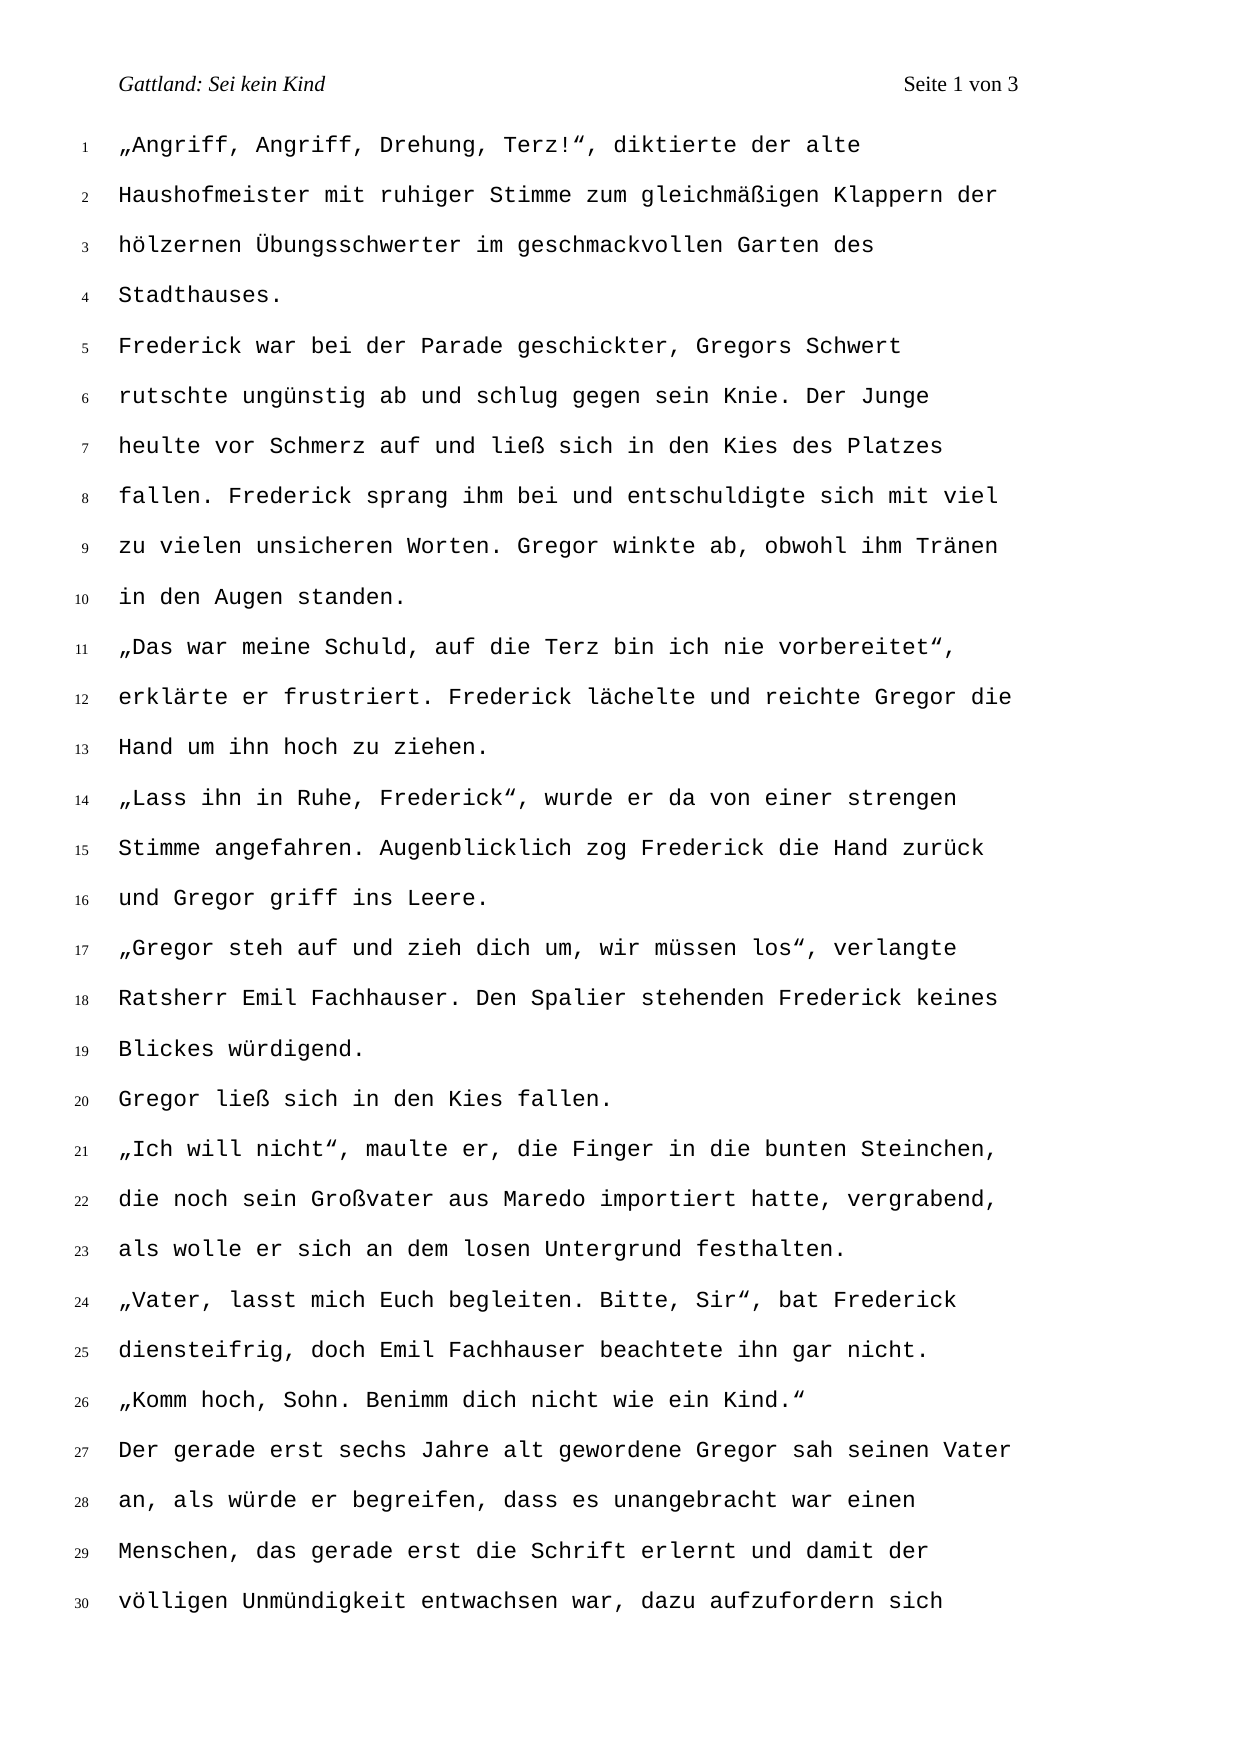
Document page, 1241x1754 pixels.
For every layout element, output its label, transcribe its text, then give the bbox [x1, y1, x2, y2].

text „Ich will nicht“, maulte er, die Finger in die bunten Steinchen, die noch sein Großvater aus Maredo importiert hatte, vergrabend, als wolle er sich an dem losen Untergrund festhalten. [118, 1116, 1018, 1267]
text Frederick war bei der Parade geschickter, Gregors Schwert rutschte ungünstig ab und schlug gegen sein Knie. Der Junge heulte vor Schmerz auf und ließ sich in den Kies des Platzes fallen. Frederick sprang ihm bei und entschuldigte sich mit viel zu vielen unsicheren Worten. Gregor winkte ab, obwohl ihm Tränen in den Augen standen. [118, 313, 1018, 614]
text „Gregor steh auf und zieh dich um, wir müssen los“, verlangte Ratsherr Emil Fachhauser. Den Spalier stehenden Frederick keines Blickes würdigend. [118, 915, 1018, 1066]
text Gregor ließ sich in den Kies fallen. [118, 1066, 1018, 1116]
text „Das war meine Schuld, auf die Terz bin ich nie vorbereitet“, erklärte er frustriert. Frederick lächelte und reichte Gregor die Hand um ihn hoch zu ziehen. [118, 614, 1018, 765]
text „Angriff, Angriff, Drehung, Terz!“, diktierte der alte Haushofmeister mit ruhiger Stimme zum gleichmäßigen Klappern der hölzernen Übungsschwerter im geschmackvollen Garten des Stadthauses. [118, 112, 1018, 313]
text „Komm hoch, Sohn. Benimm dich nicht wie ein Kind.“ [118, 1367, 1018, 1417]
text „Vater, lasst mich Euch begleiten. Bitte, Sir“, bat Frederick diensteifrig, doch Emil Fachhauser beachtete ihn gar nicht. [118, 1267, 1018, 1367]
text Der gerade erst sechs Jahre alt gewordene Gregor sah seinen Vater an, als würde er begreifen, dass es unangebracht war einen Menschen, das gerade erst die Schrift erlernt und damit der völligen Unmündigkeit entwachsen war, dazu aufzufordern sich [118, 1417, 1018, 1618]
text „Lass ihn in Ruhe, Frederick“, wurde er da von einer strengen Stimme angefahren. Augenblicklich zog Frederick die Hand zurück und Gregor griff ins Leere. [118, 765, 1018, 915]
